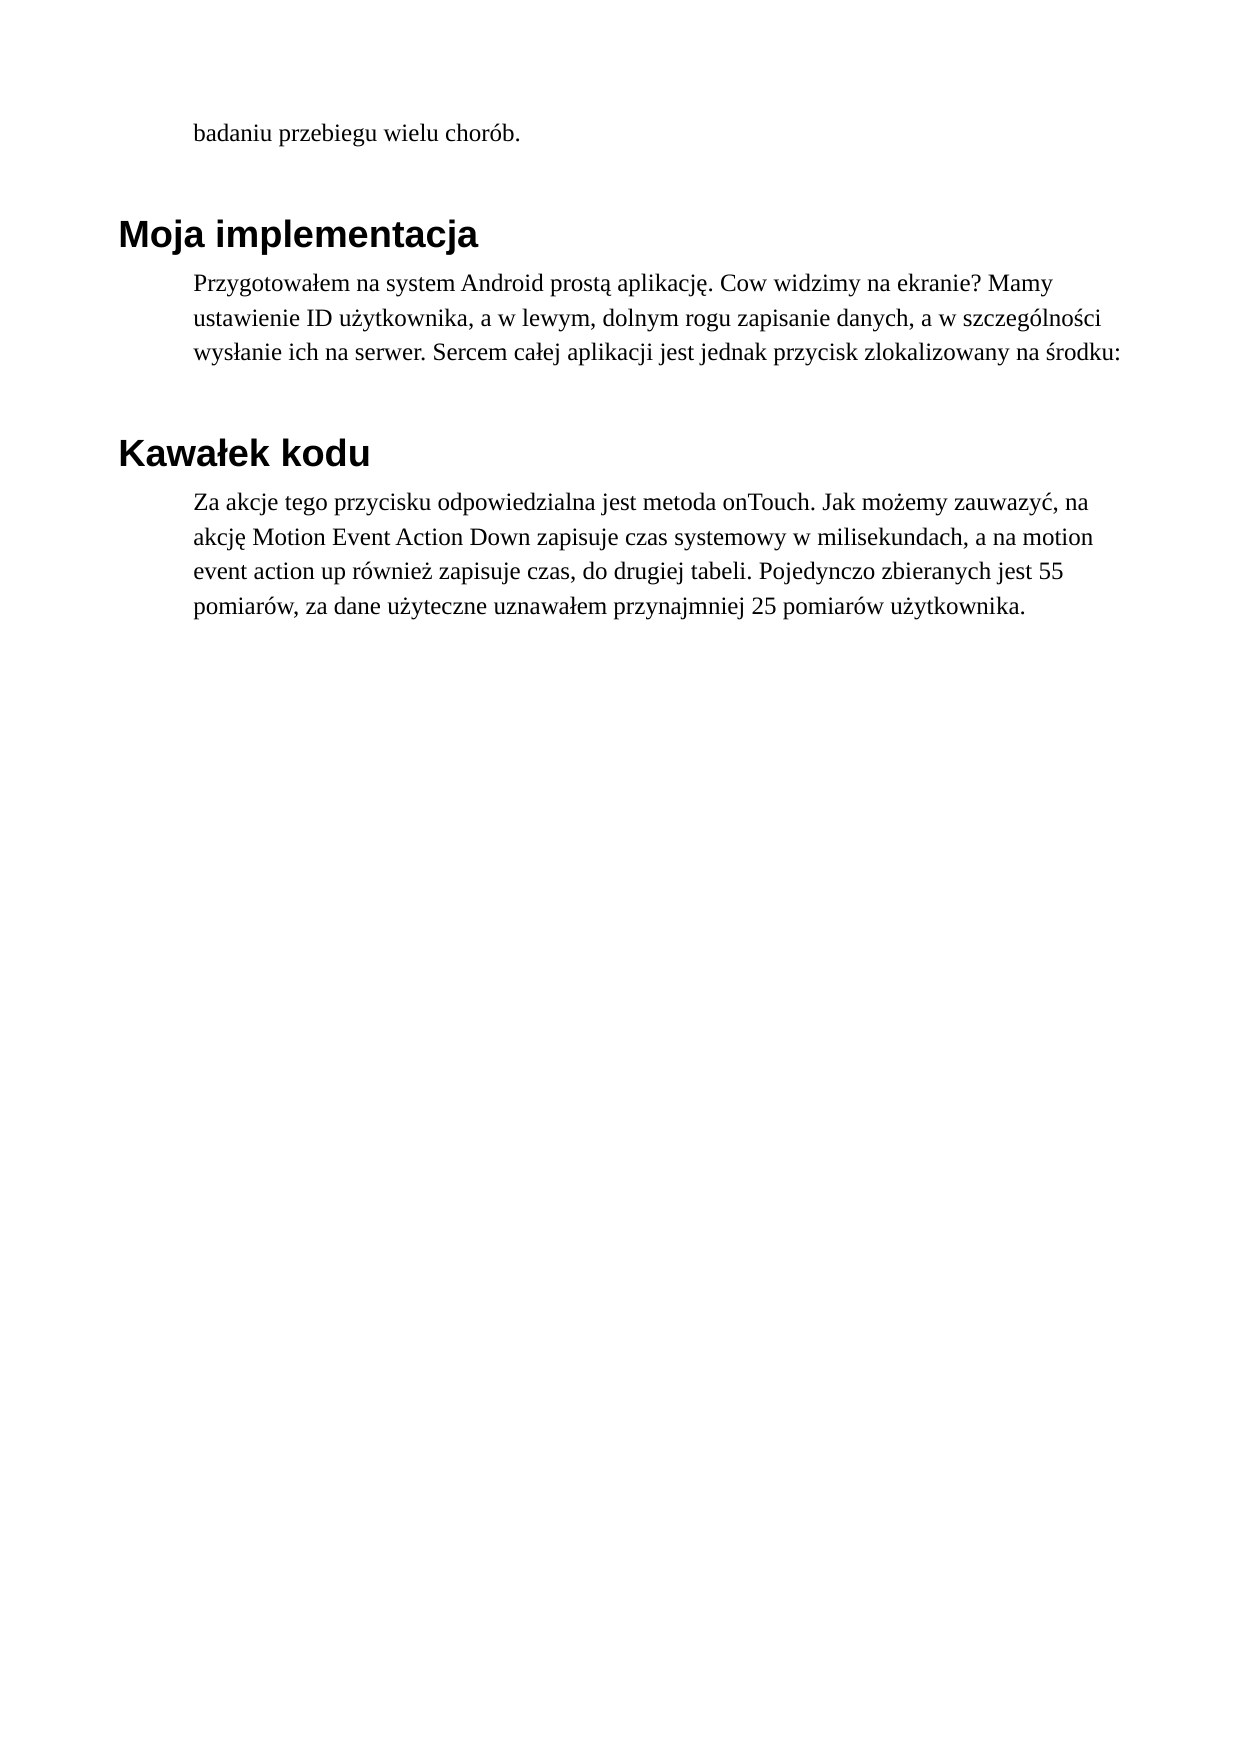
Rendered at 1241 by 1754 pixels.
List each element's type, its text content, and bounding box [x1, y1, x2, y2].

subtitle Kawałek kodu [118, 431, 1122, 475]
list Przygotowałem na system Android prostą aplikację. Cow widzimy na ekranie? Mamy ustawienie ID użytkownika, a w lewym, dolnym rogu zapisanie danych, a w szczególności wysłanie ich na serwer. Sercem całej aplikacji jest jednak przycisk zlokalizowany na środku: [156, 268, 1122, 400]
subtitle Moja implementacja [118, 212, 1122, 256]
list Za akcje tego przycisku odpowiedzialna jest metoda onTouch. Jak możemy zauwazyć, na akcję Motion Event Action Down zapisuje czas systemowy w milisekundach, a na motion event action up również zapisuje czas, do drugiej tabeli. Pojedynczo zbieranych jest 55 pomiarów, za dane użyteczne uznawałem przynajmniej 25 pomiarów użytkownika. [156, 487, 1122, 619]
list badaniu przebiegu wielu chorób. [156, 118, 1122, 181]
